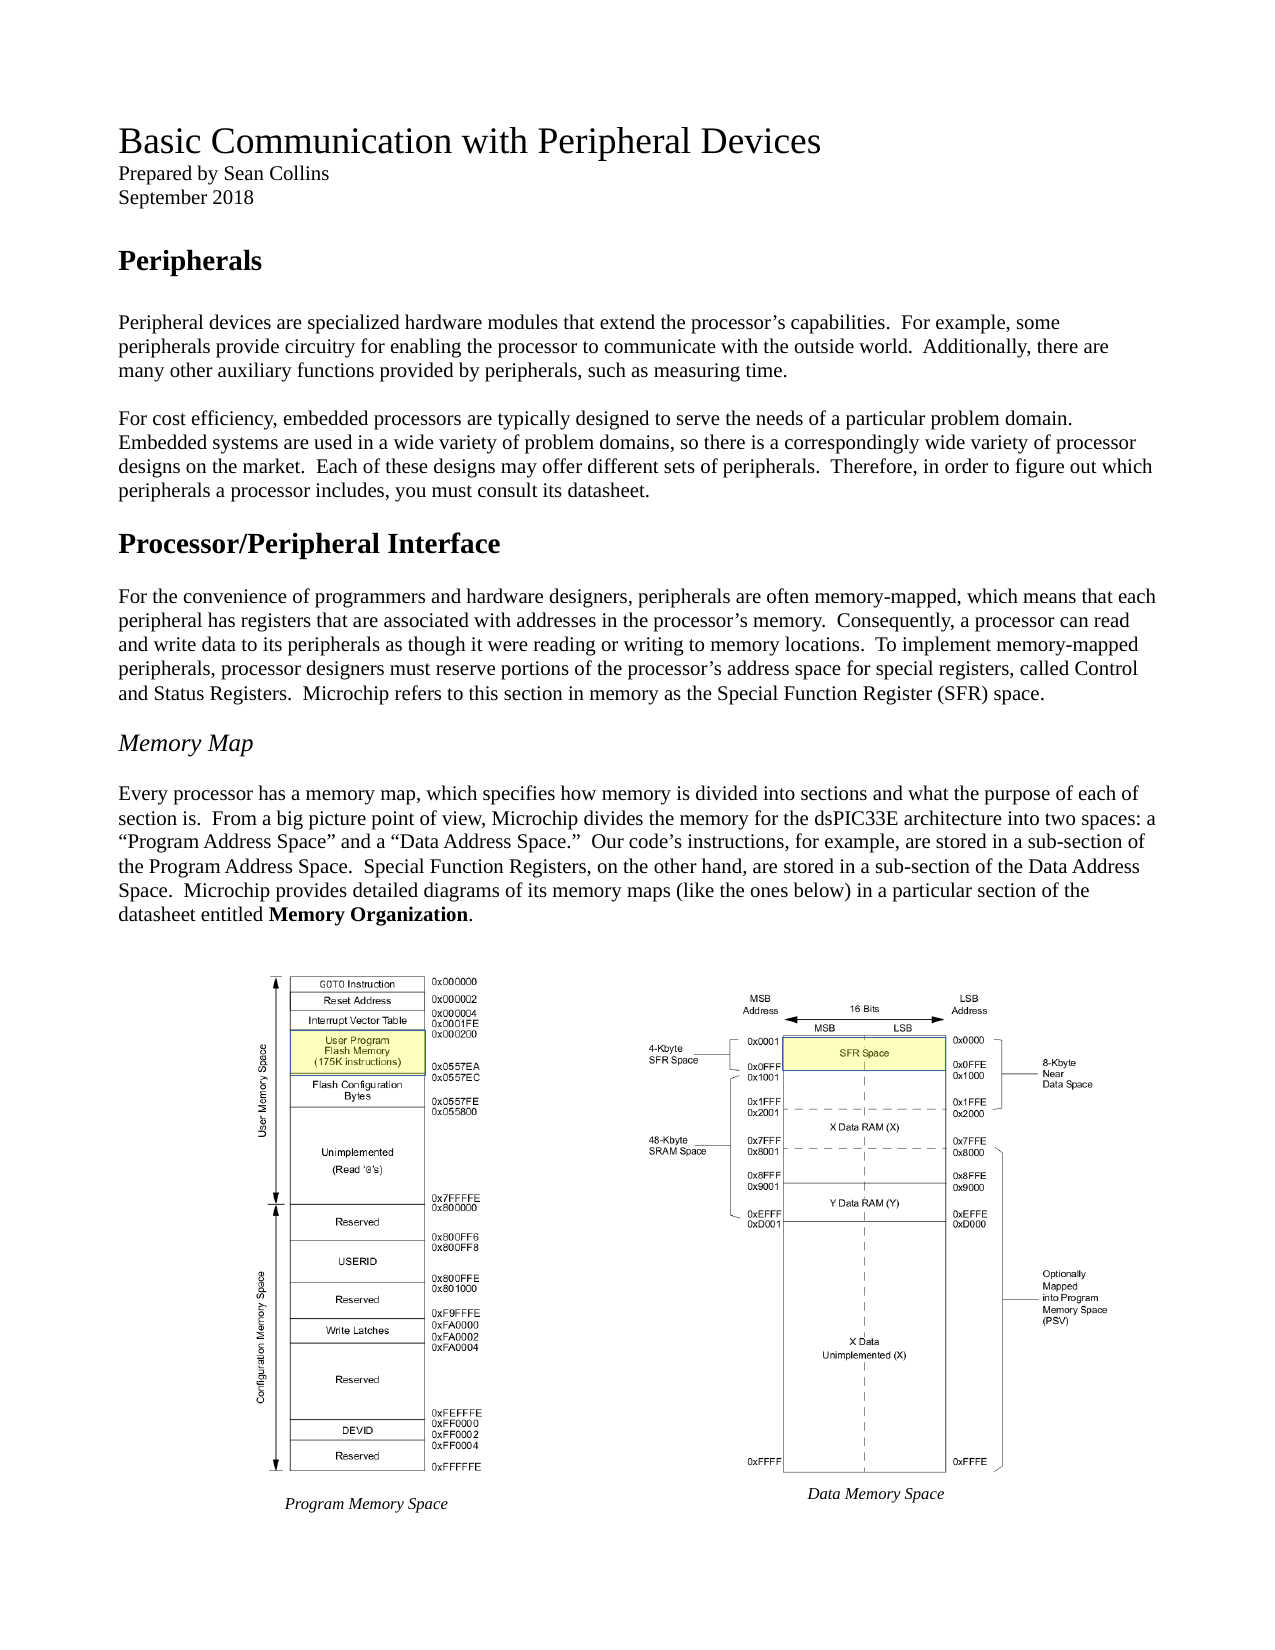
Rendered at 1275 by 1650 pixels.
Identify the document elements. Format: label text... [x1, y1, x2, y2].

text Peripherals [118, 243, 1157, 276]
text Processor/Peripheral Interface [118, 527, 1157, 560]
picture [641, 983, 1112, 1484]
text Prepared by Sean Collins [118, 161, 1157, 185]
text Program Memory Space [248, 1482, 486, 1513]
text For cost efficiency, embedded processors are typically designed to serve the needs of a particular problem domain. Embedded systems are used in a wide variety of problem domains, so there is a correspondingly wide variety of processor designs on the market. Each of these designs may offer different sets of peripherals. Therefore, in order to figure out which peripherals a processor includes, you must consult its datasheet. [118, 406, 1157, 502]
text Data Memory Space [641, 1484, 1112, 1503]
text Peripheral devices are specialized hardware modules that extend the processor’s capabilities. For example, some peripherals provide circuitry for enabling the processor to communicate with the outside world. Additionally, there are many other auxiliary functions provided by peripherals, such as measuring time. [118, 310, 1157, 382]
picture [247, 966, 486, 1482]
text September 2018 [118, 185, 1157, 209]
text Every processor has a memory map, which specifies how memory is divided into sections and what the purpose of each of section is. From a big picture point of view, Microchip divides the memory for the dsPIC33E architecture into two spaces: a “Program Address Space” and a “Data Address Space.” Our code’s instructions, for example, are stored in a sub-section of the Program Address Space. Special Function Registers, on the other hand, are stored in a sub-section of the Data Address Space. Microchip provides detailed diagrams of its memory maps (like the ones below) in a particular section of the datasheet entitled Memory Organization. [118, 781, 1157, 926]
text For the convenience of programmers and hardware designers, peripherals are often memory-mapped, which means that each peripheral has registers that are associated with addresses in the processor’s memory. Consequently, a processor can read and write data to its peripherals as though it were reading or writing to memory locations. To implement memory-mapped peripherals, processor designers must reserve portions of the processor’s address space for special registers, called Control and Status Registers. Microchip refers to this section in memory as the Special Function Register (SFR) space. [118, 584, 1157, 704]
text Memory Map [118, 728, 1157, 757]
text Basic Communication with Peripheral Devices [118, 118, 1157, 161]
